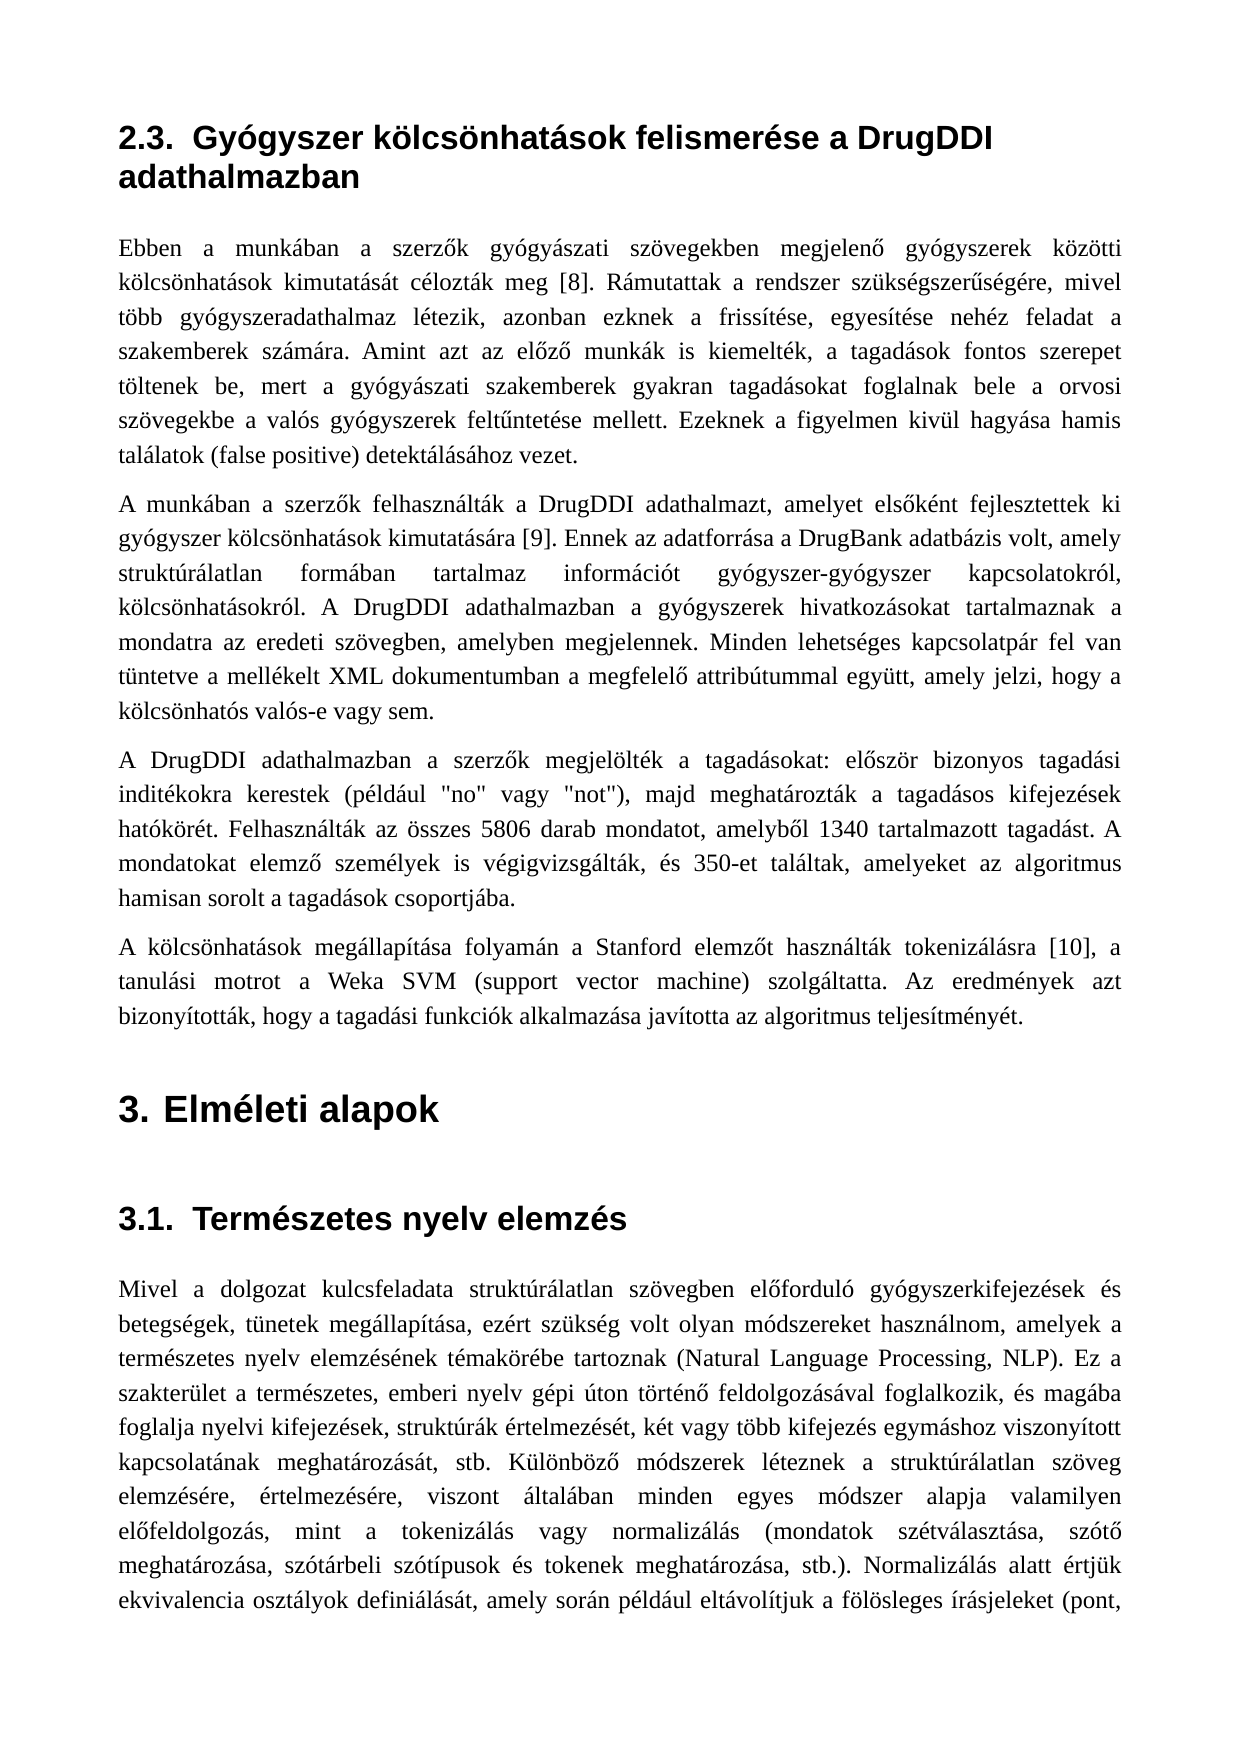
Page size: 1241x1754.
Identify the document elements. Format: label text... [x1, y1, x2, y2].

text Ebben a munkában a szerzők gyógyászati szövegekben megjelenő gyógyszerek közötti kölcsönhatások kimutatását célozták meg [8]. Rámutattak a rendszer szükségszerűségére, mivel több gyógyszeradathalmaz létezik, azonban ezknek a frissítése, egyesítése nehéz feladat a szakemberek számára. Amint azt az előző munkák is kiemelték, a tagadások fontos szerepet töltenek be, mert a gyógyászati szakemberek gyakran tagadásokat foglalnak bele a orvosi szövegekbe a valós gyógyszerek feltűntetése mellett. Ezeknek a figyelmen kivül hagyása hamis találatok (false positive) detektálásához vezet. [118, 233, 1122, 468]
text A kölcsönhatások megállapítása folyamán a Stanford elemzőt használták tokenizálásra [10], a tanulási motrot a Weka SVM (support vector machine) szolgáltatta. Az eredmények azt bizonyították, hogy a tagadási funkciók alkalmazása javította az algoritmus teljesítményét. [118, 932, 1122, 1029]
text Mivel a dolgozat kulcsfeladata struktúrálatlan szövegben előforduló gyógyszerkifejezések és betegségek, tünetek megállapítása, ezért szükség volt olyan módszereket használnom, amelyek a természetes nyelv elemzésének témakörébe tartoznak (Natural Language Processing, NLP). Ez a szakterület a természetes, emberi nyelv gépi úton történő feldolgozásával foglalkozik, és magába foglalja nyelvi kifejezések, struktúrák értelmezését, két vagy több kifejezés egymáshoz viszonyított kapcsolatának meghatározását, stb. Különböző módszerek léteznek a struktúrálatlan szöveg elemzésére, értelmezésére, viszont általában minden egyes módszer alapja valamilyen előfeldolgozás, mint a tokenizálás vagy normalizálás (mondatok szétválasztása, szótő meghatározása, szótárbeli szótípusok és tokenek meghatározása, stb.). Normalizálás alatt értjük ekvivalencia osztályok definiálását, amely során például eltávolítjuk a fölösleges írásjeleket (pont, [118, 1274, 1122, 1614]
subtitle Elméleti alapok [118, 1087, 1122, 1131]
text A munkában a szerzők felhasználták a DrugDDI adathalmazt, amelyet elsőként fejlesztettek ki gyógyszer kölcsönhatások kimutatására [9]. Ennek az adatforrása a DrugBank adatbázis volt, amely struktúrálatlan formában tartalmaz információt gyógyszer-gyógyszer kapcsolatokról, kölcsönhatásokról. A DrugDDI adathalmazban a gyógyszerek hivatkozásokat tartalmaznak a mondatra az eredeti szövegben, amelyben megjelennek. Minden lehetséges kapcsolatpár fel van tüntetve a mellékelt XML dokumentumban a megfelelő attribútummal együtt, amely jelzi, hogy a kölcsönhatós valós-e vagy sem. [118, 489, 1122, 724]
subtitle Természetes nyelv elemzés [118, 1198, 1122, 1237]
text A DrugDDI adathalmazban a szerzők megjelölték a tagadásokat: először bizonyos tagadási inditékokra kerestek (például "no" vagy "not"), majd meghatározták a tagadásos kifejezések hatókörét. Felhasználták az összes 5806 darab mondatot, amelyből 1340 tartalmazott tagadást. A mondatokat elemző személyek is végigvizsgálták, és 350-et találtak, amelyeket az algoritmus hamisan sorolt a tagadások csoportjába. [118, 745, 1122, 911]
subtitle Gyógyszer kölcsönhatások felismerése a DrugDDI adathalmazban [118, 118, 1122, 195]
